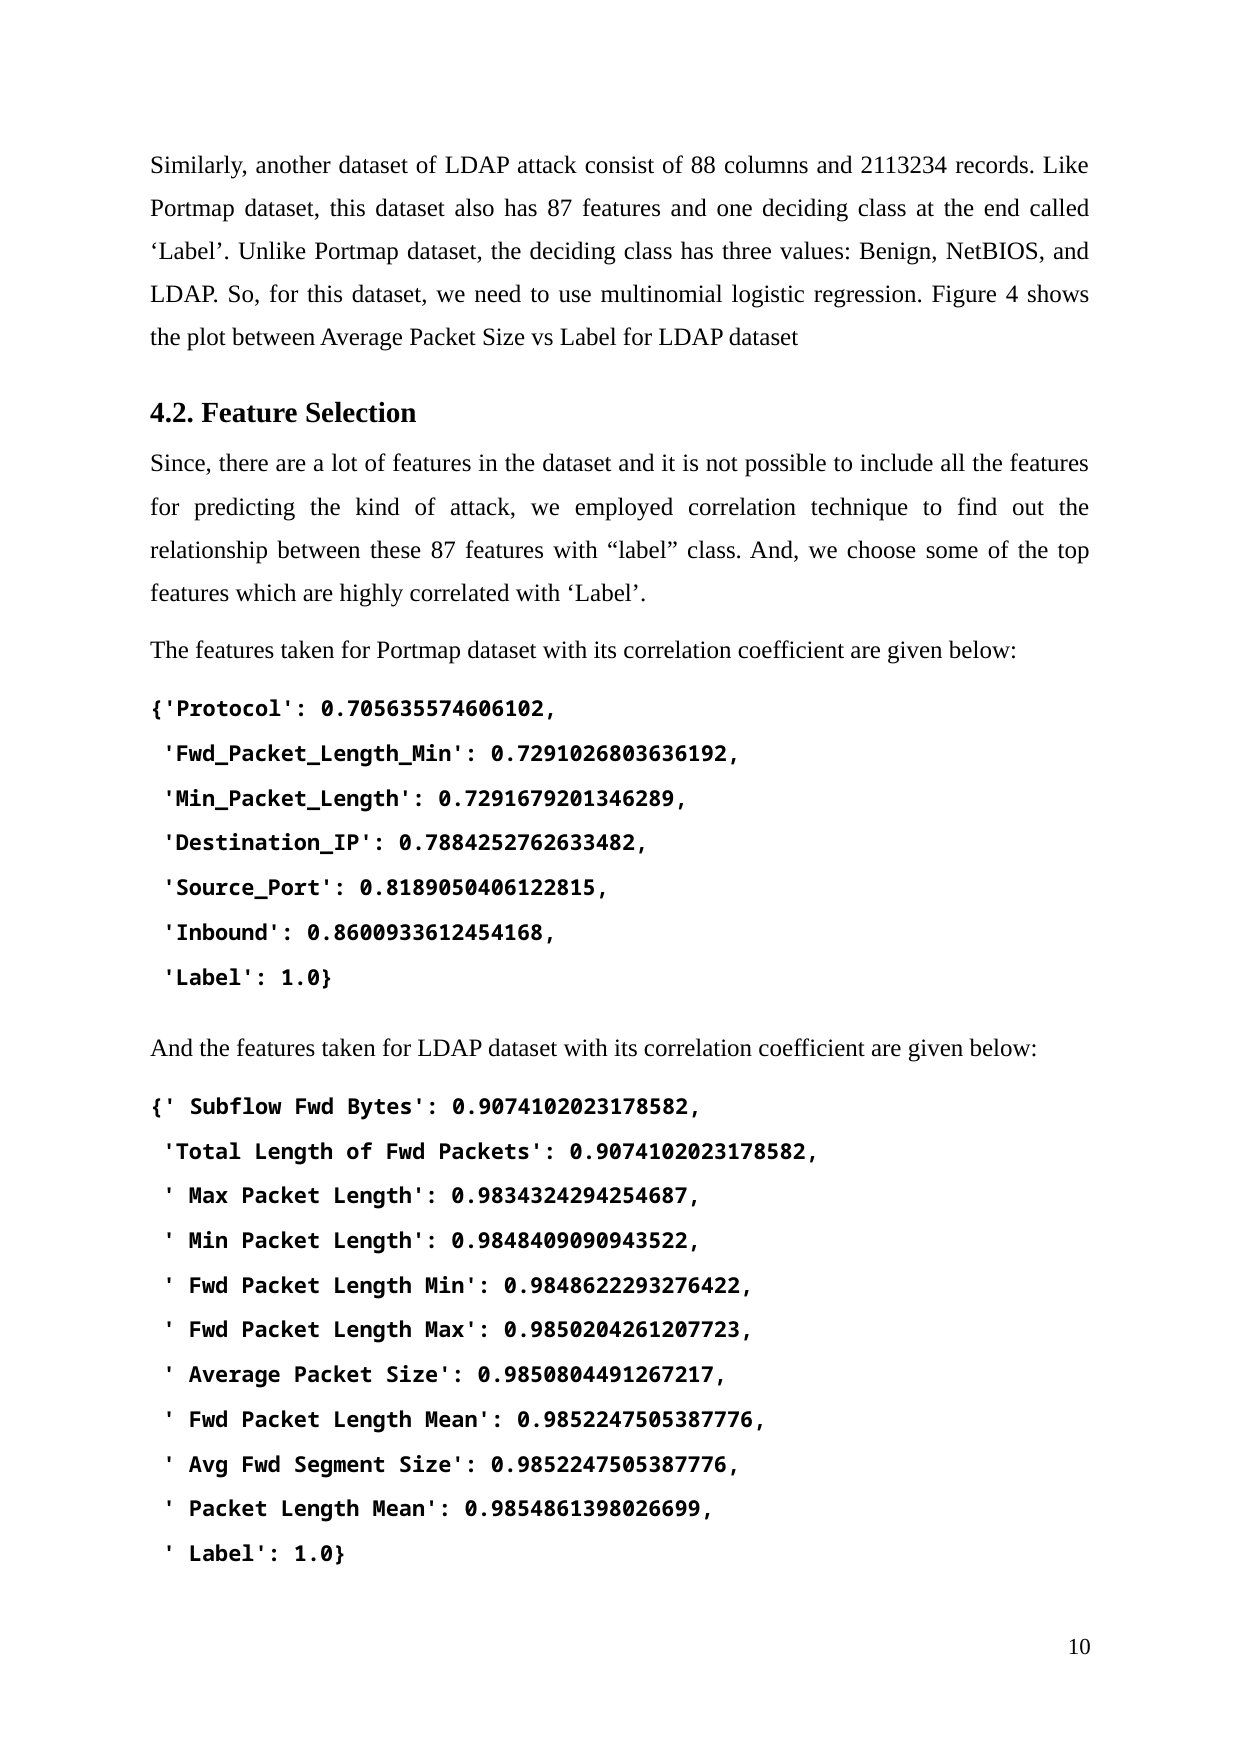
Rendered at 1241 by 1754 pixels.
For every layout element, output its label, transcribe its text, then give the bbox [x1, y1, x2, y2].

text 'Fwd_Packet_Length_Min': 0.7291026803636192, [150, 738, 1091, 768]
text ' Label': 1.0} [150, 1538, 1091, 1568]
text 'Destination_IP': 0.7884252762633482, [150, 827, 1091, 857]
text ' Avg Fwd Segment Size': 0.9852247505387776, [150, 1448, 1091, 1478]
text ' Fwd Packet Length Min': 0.9848622293276422, [150, 1270, 1091, 1299]
text ' Max Packet Length': 0.9834324294254687, [150, 1180, 1091, 1210]
text ' Fwd Packet Length Max': 0.9850204261207723, [150, 1314, 1091, 1344]
text 'Inbound': 0.8600933612454168, [150, 917, 1091, 947]
text 'Source_Port': 0.8189050406122815, [150, 872, 1091, 902]
text Similarly, another dataset of LDAP attack consist of 88 columns and 2113234 records. Like Portmap dataset, this dataset also has 87 features and one deciding class at the end called ‘Label’. Unlike Portmap dataset, the deciding class has three values: Benign, NetBIOS, and LDAP. So, for this dataset, we need to use multinomial logistic regression. Figure 4 shows the plot between Average Packet Size vs Label for LDAP dataset [150, 150, 1091, 351]
text {' Subflow Fwd Bytes': 0.9074102023178582, [150, 1091, 1091, 1121]
text Since, there are a lot of features in the dataset and it is not possible to include all the features for predicting the kind of attack, we employed correlation technique to find out the relationship between these 87 features with “label” class. And, we choose some of the top features which are highly correlated with ‘Label’. [150, 448, 1091, 607]
text 'Label': 1.0} [150, 961, 1091, 991]
text {'Protocol': 0.705635574606102, [150, 693, 1091, 723]
text 'Min_Packet_Length': 0.7291679201346289, [150, 783, 1091, 812]
subtitle 4.2. Feature Selection [150, 395, 1091, 429]
text The features taken for Portmap dataset with its correlation coefficient are given below: [150, 636, 1091, 664]
text And the features taken for LDAP dataset with its correlation coefficient are given below: [150, 1033, 1091, 1062]
text ' Fwd Packet Length Mean': 0.9852247505387776, [150, 1404, 1091, 1434]
text 'Total Length of Fwd Packets': 0.9074102023178582, [150, 1136, 1091, 1166]
text ' Packet Length Mean': 0.9854861398026699, [150, 1493, 1091, 1523]
text ' Average Packet Size': 0.9850804491267217, [150, 1359, 1091, 1389]
text ' Min Packet Length': 0.9848409090943522, [150, 1225, 1091, 1255]
